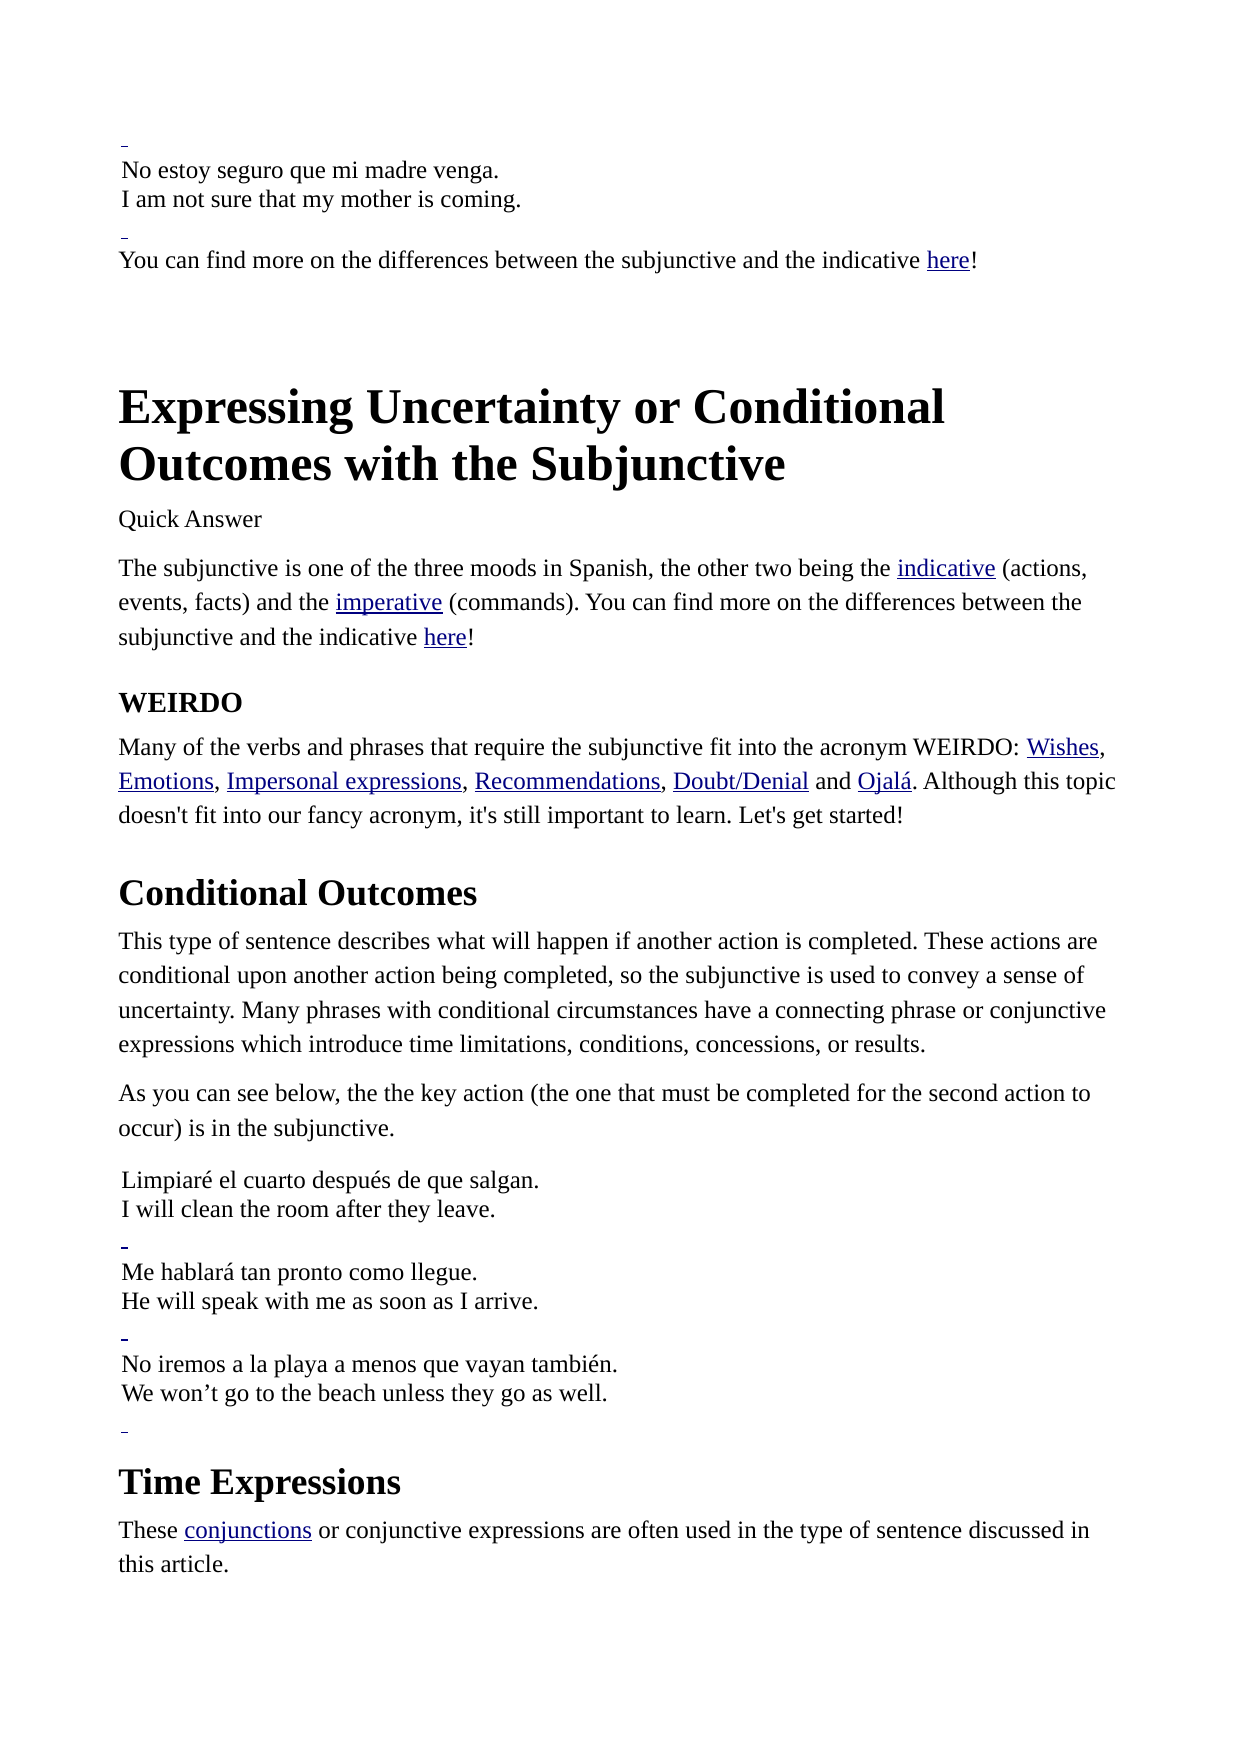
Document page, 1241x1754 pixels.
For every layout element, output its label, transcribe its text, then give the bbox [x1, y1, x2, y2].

table_header Limpiaré el cuarto después de que salgan. I will clean the room after they leave. [118, 1162, 631, 1254]
text Many of the verbs and phrases that require the subjunctive fit into the acronym WEIRDO: Wishes, Emotions, Impersonal expressions, Recommendations, Doubt/Denial and Ojalá. Although this topic doesn't fit into our fancy acronym, it's still important to learn. Let's get started! [118, 732, 1122, 829]
table_cell [118, 118, 610, 153]
text The subjunctive is one of the three moods in Spanish, the other two being the indicative (actions, events, facts) and the imperative (commands). You can find more on the differences between the subjunctive and the indicative here! [118, 553, 1122, 651]
text As you can see below, the the key action (the one that must be completed for the second action to occur) is in the subjunctive. [118, 1078, 1122, 1142]
table_cell No iremos a la playa a menos que vayan también. We won’t go to the beach unless they go as well. [118, 1346, 631, 1438]
text These conjunctions or conjunctive expressions are often used in the type of sentence discussed in this article. [118, 1515, 1122, 1578]
subtitle Expressing Uncertainty or Conditional Outcomes with the Subjunctive [118, 376, 1122, 491]
table_cell Me hablará tan pronto como llegue. He will speak with me as soon as I arrive. [118, 1254, 631, 1346]
subtitle WEIRDO [118, 686, 1122, 719]
subtitle Time Expressions [118, 1459, 1122, 1502]
subtitle Conditional Outcomes [118, 870, 1122, 913]
text You can find more on the differences between the subjunctive and the indicative here! [118, 245, 1122, 273]
table_cell No estoy seguro que mi madre venga. I am not sure that my mother is coming. [118, 153, 610, 245]
text This type of sentence describes what will happen if another action is completed. These actions are conditional upon another action being completed, so the subjunctive is used to convey a sense of uncertainty. Many phrases with conditional circumstances have a connecting phrase or conjunctive expressions which introduce time limitations, conditions, concessions, or results. [118, 926, 1122, 1058]
text Quick Answer [118, 504, 1122, 533]
